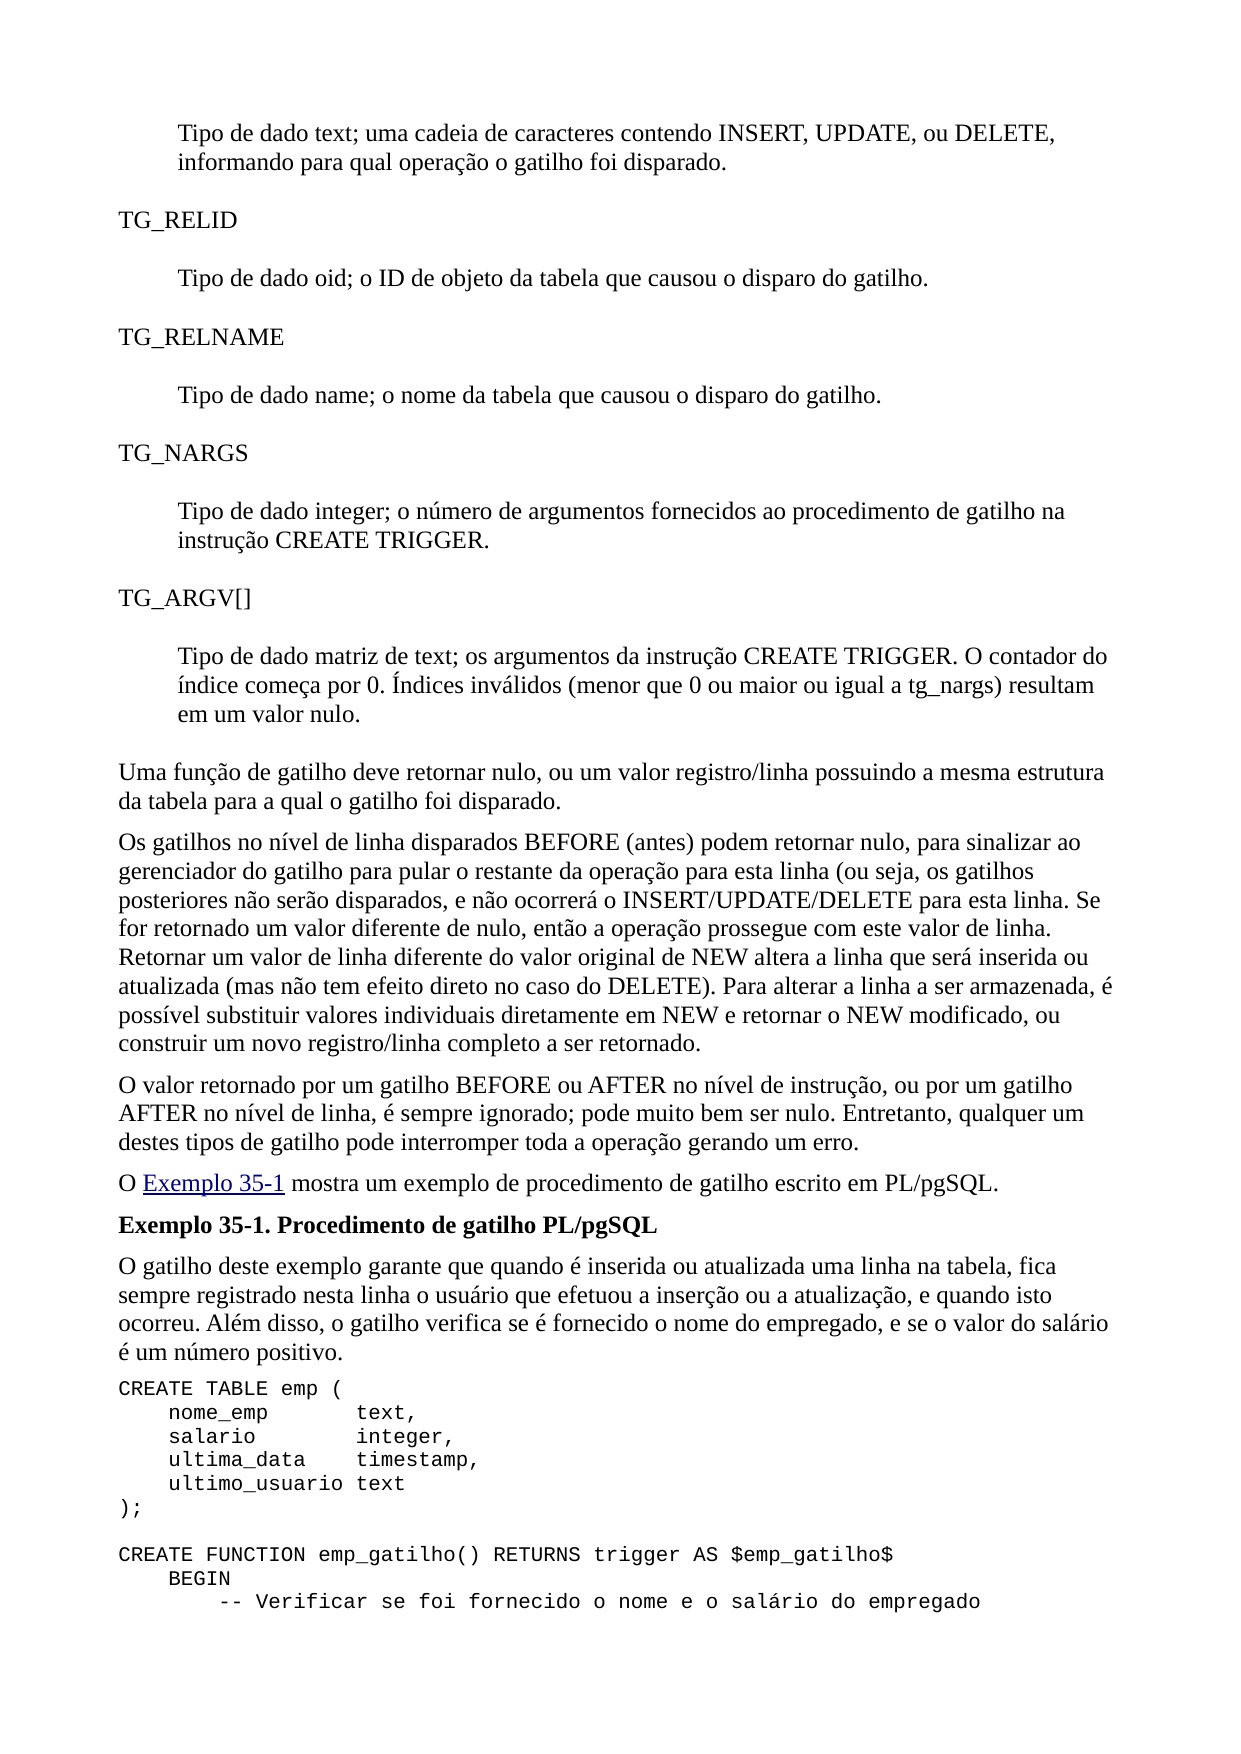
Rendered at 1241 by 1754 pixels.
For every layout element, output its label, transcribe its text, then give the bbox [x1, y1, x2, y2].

text ultimo_usuario text [118, 1473, 1122, 1497]
text salario integer, [118, 1426, 1122, 1449]
text -- Verificar se foi fornecido o nome e o salário do empregado [118, 1591, 1122, 1615]
list Tipo de dado matriz de text; os argumentos da instrução CREATE TRIGGER. O contador do índice começa por 0. Índices inválidos (menor que 0 ou maior ou igual a tg_nargs) resultam em um valor nulo. [177, 641, 1122, 728]
text O Exemplo 35-1 mostra um exemplo de procedimento de gatilho escrito em PL/pgSQL. [118, 1168, 1122, 1197]
text O valor retornado por um gatilho BEFORE ou AFTER no nível de instrução, ou por um gatilho AFTER no nível de linha, é sempre ignorado; pode muito bem ser nulo. Entretanto, qualquer um destes tipos de gatilho pode interromper toda a operação gerando um erro. [118, 1070, 1122, 1156]
text Uma função de gatilho deve retornar nulo, ou um valor registro/linha possuindo a mesma estrutura da tabela para a qual o gatilho foi disparado. [118, 757, 1122, 815]
list Tipo de dado integer; o número de argumentos fornecidos ao procedimento de gatilho na instrução CREATE TRIGGER. [177, 496, 1122, 554]
subtitle TG_RELNAME [118, 322, 1122, 350]
text CREATE FUNCTION emp_gatilho() RETURNS trigger AS $emp_gatilho$ [118, 1544, 1122, 1568]
text nome_emp text, [118, 1402, 1122, 1426]
list Tipo de dado text; uma cadeia de caracteres contendo INSERT, UPDATE, ou DELETE, informando para qual operação o gatilho foi disparado. [177, 118, 1122, 176]
subtitle TG_RELID [118, 205, 1122, 234]
text Os gatilhos no nível de linha disparados BEFORE (antes) podem retornar nulo, para sinalizar ao gerenciador do gatilho para pular o restante da operação para esta linha (ou seja, os gatilhos posteriores não serão disparados, e não ocorrerá o INSERT/UPDATE/DELETE para esta linha. Se for retornado um valor diferente de nulo, então a operação prossegue com este valor de linha. Retornar um valor de linha diferente do valor original de NEW altera a linha que será inserida ou atualizada (mas não tem efeito direto no caso do DELETE). Para alterar a linha a ser armazenada, é possível substituir valores individuais diretamente em NEW e retornar o NEW modificado, ou construir um novo registro/linha completo a ser retornado. [118, 827, 1122, 1057]
subtitle TG_ARGV[] [118, 583, 1122, 612]
text ultima_data timestamp, [118, 1449, 1122, 1473]
text ); [118, 1497, 1122, 1520]
list Tipo de dado name; o nome da tabela que causou o disparo do gatilho. [177, 380, 1122, 408]
subtitle TG_NARGS [118, 438, 1122, 467]
list Tipo de dado oid; o ID de objeto da tabela que causou o disparo do gatilho. [177, 263, 1122, 292]
text O gatilho deste exemplo garante que quando é inserida ou atualizada uma linha na tabela, fica sempre registrado nesta linha o usuário que efetuou a inserção ou a atualização, e quando isto ocorreu. Além disso, o gatilho verifica se é fornecido o nome do empregado, e se o valor do salário é um número positivo. [118, 1251, 1122, 1366]
text BEGIN [118, 1568, 1122, 1591]
text CREATE TABLE emp ( [118, 1378, 1122, 1402]
text Exemplo 35-1. Procedimento de gatilho PL/pgSQL [118, 1210, 1122, 1238]
